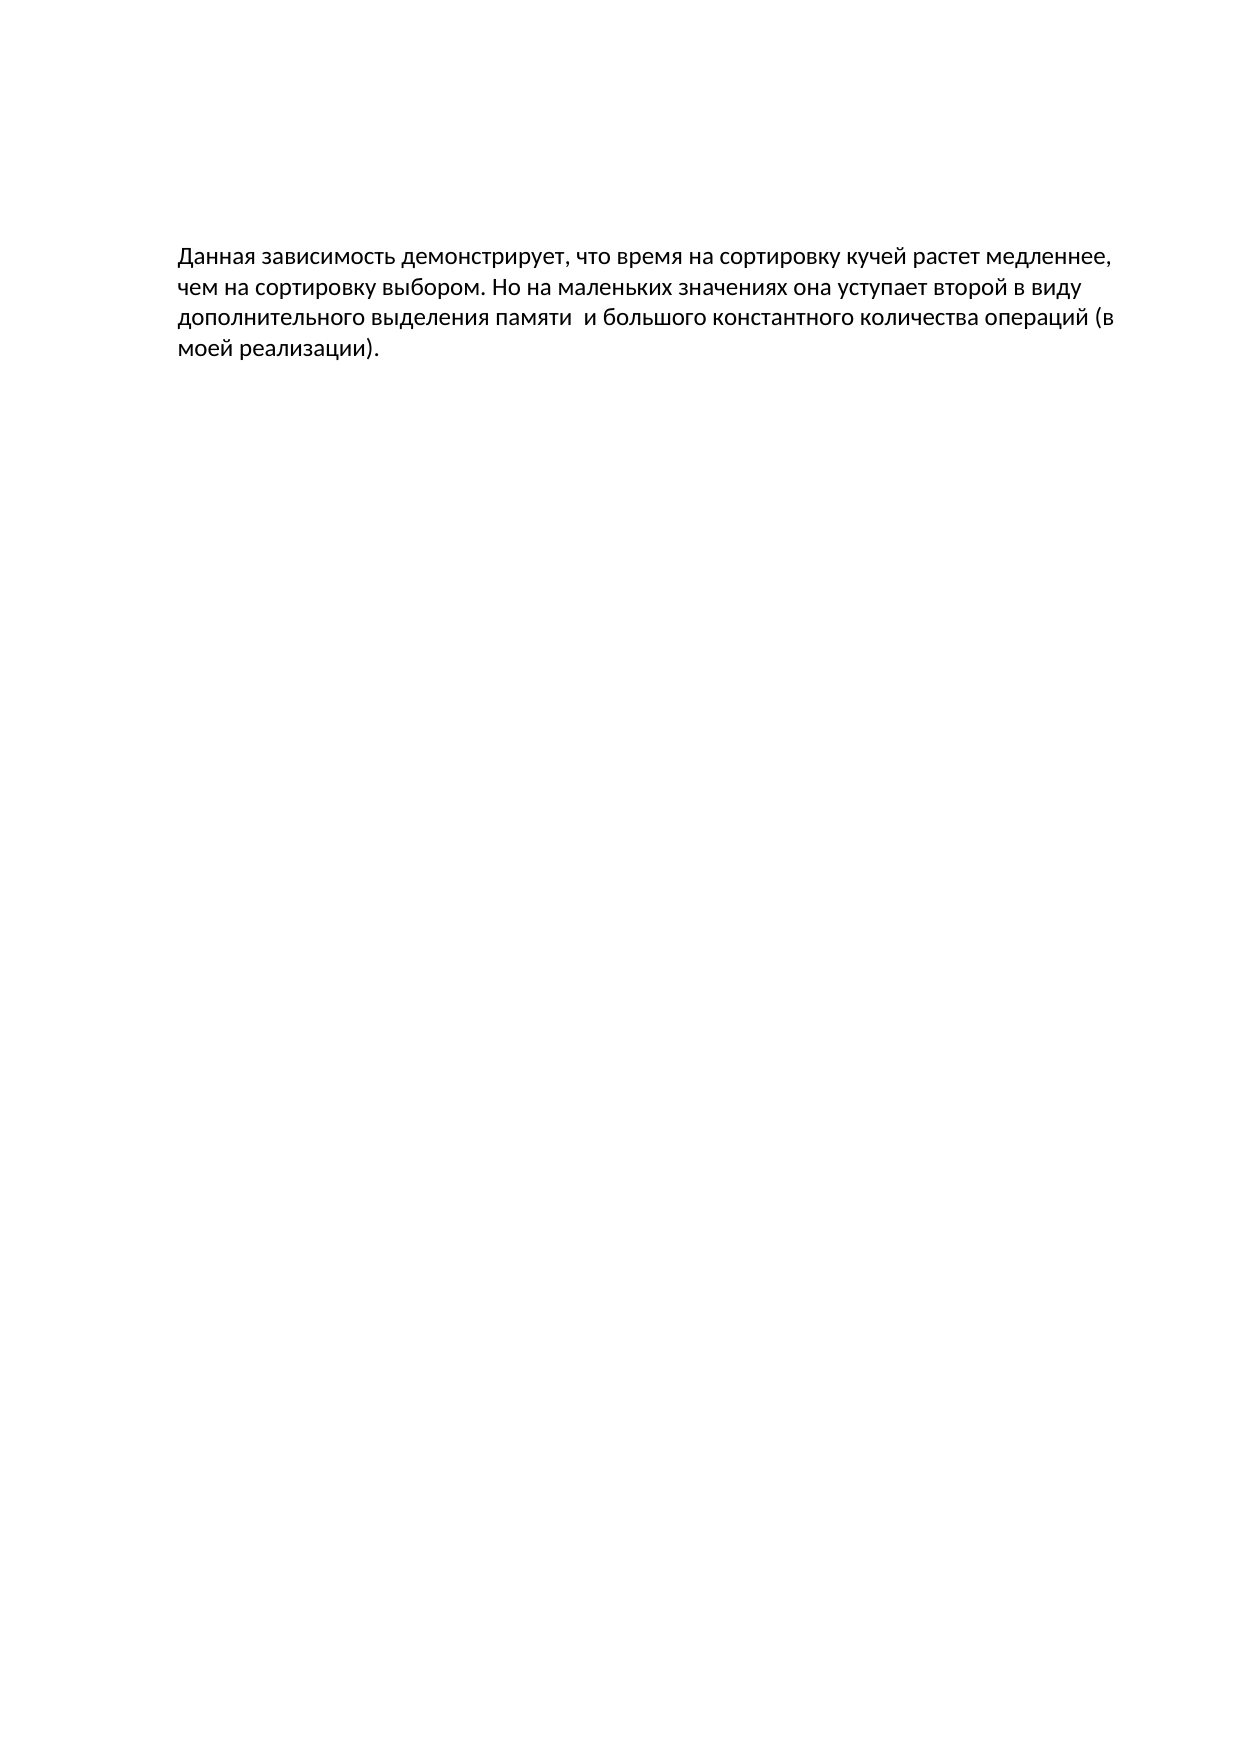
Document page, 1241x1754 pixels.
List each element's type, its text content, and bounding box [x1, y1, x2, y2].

text Данная зависимость демонстрирует, что время на сортировку кучей растет медленнее, чем на сортировку выбором. Но на маленьких значениях она уступает второй в виду дополнительного выделения памяти и большого константного количества операций (в моей реализации). [177, 240, 1152, 362]
